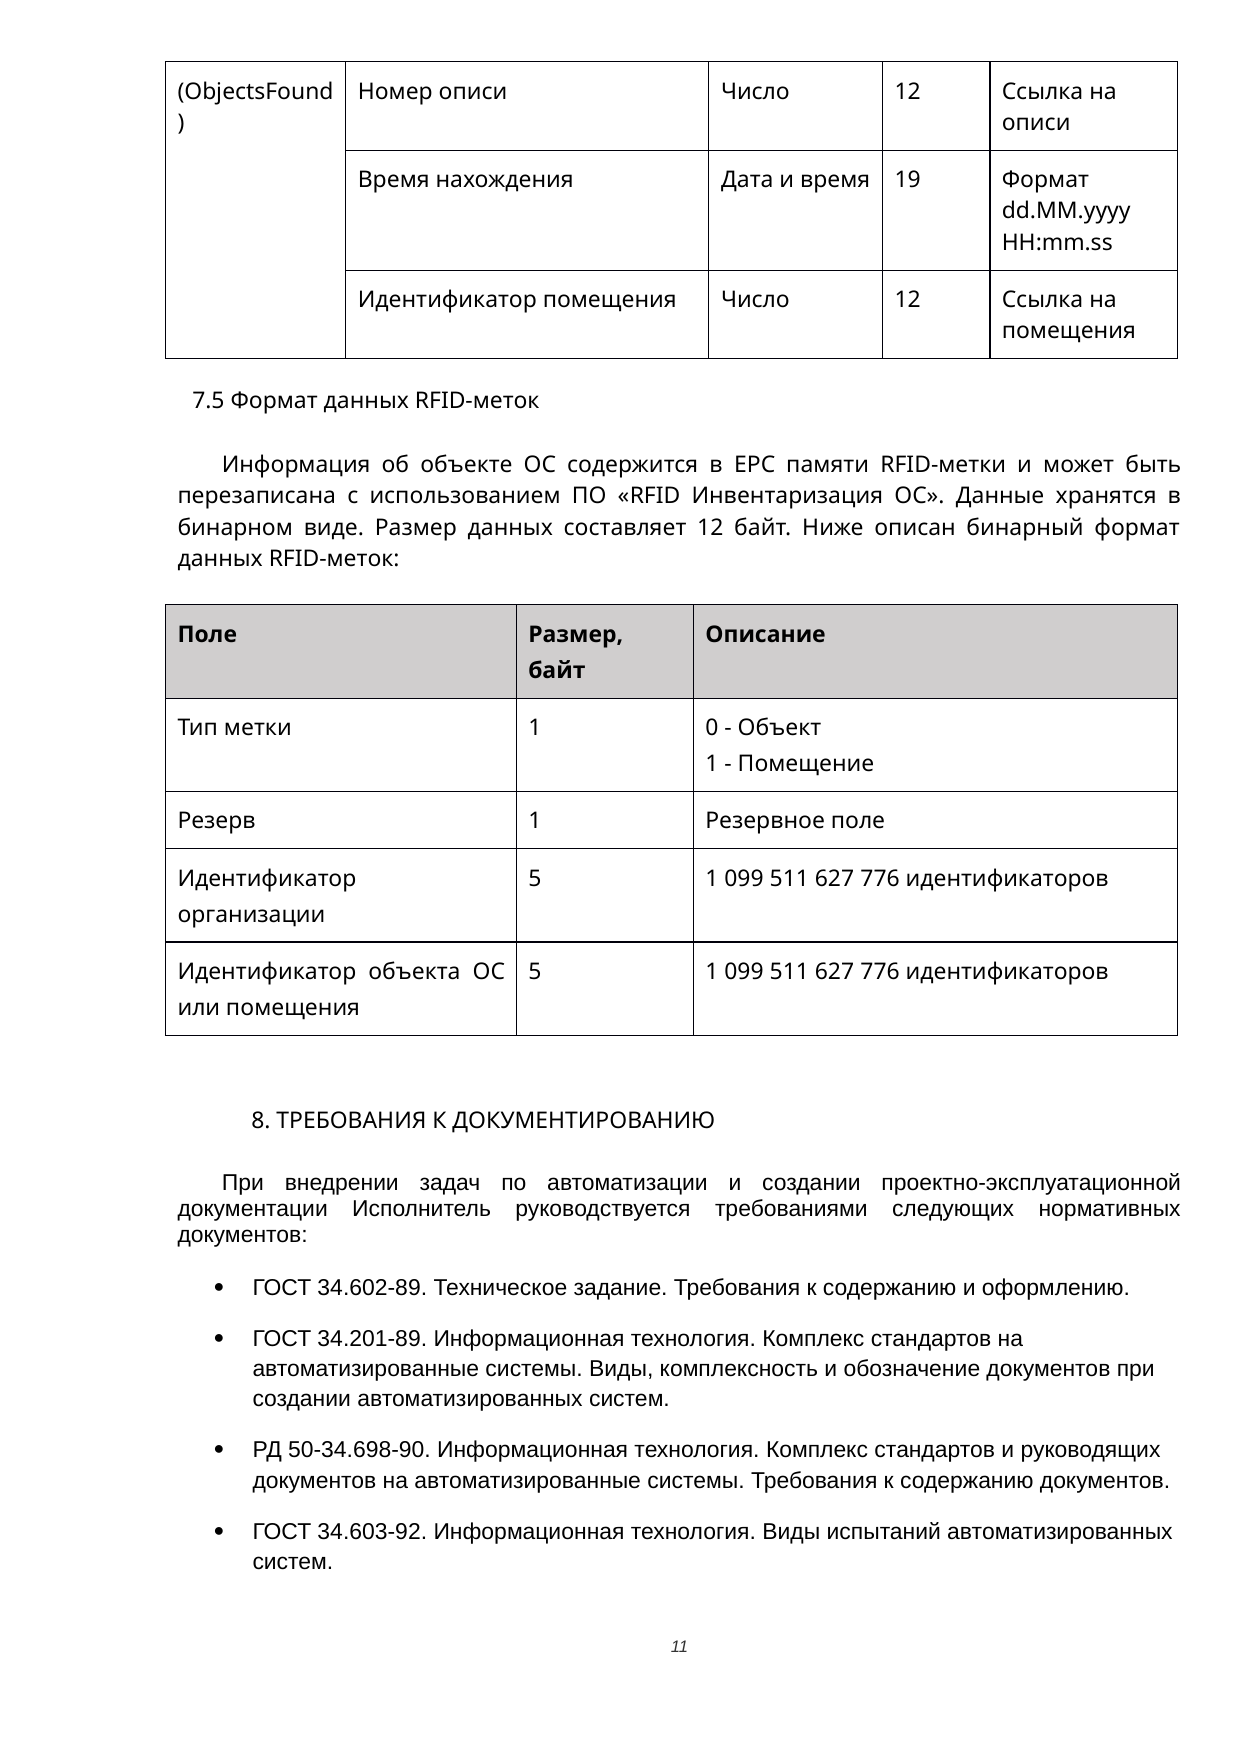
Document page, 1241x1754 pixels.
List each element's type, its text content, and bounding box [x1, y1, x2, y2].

list ГОСТ 34.602-89. Техническое задание. Требования к содержанию и оформлению. [215, 1274, 1181, 1300]
table_cell (ObjectsFound) [166, 62, 345, 358]
table_cell 5 [517, 943, 693, 1034]
list РД 50-34.698-90. Информационная технология. Комплекс стандартов и руководящих документов на автоматизированные системы. Требования к содержанию документов. [215, 1436, 1181, 1493]
table_cell Формат dd.MM.yyyy HH:mm.ss [991, 151, 1177, 269]
list ГОСТ 34.603-92. Информационная технология. Виды испытаний автоматизированных систем. [215, 1518, 1181, 1574]
table_cell Номер описи [346, 62, 708, 150]
table_cell Время нахождения [346, 151, 708, 269]
table_header Поле [166, 605, 516, 698]
table_cell Идентификатор помещения [346, 271, 708, 358]
table_header Размер, байт [517, 605, 693, 698]
subtitle ТРЕБОВАНИЯ К ДОКУМЕНТИРОВАНИЮ [251, 1104, 1181, 1136]
text Информация об объекте ОС содержится в EPC памяти RFID-метки и может быть перезаписана с использованием ПО «RFID Инвентаризация ОС». Данные хранятся в бинарном виде. Размер данных составляет 12 байт. Ниже описан бинарный формат данных RFID-меток: [177, 448, 1181, 573]
table_cell Число [709, 271, 882, 358]
table_cell 1 099 511 627 776 идентификаторов [694, 943, 1177, 1034]
table_cell 1 [517, 699, 693, 791]
table_cell 0 - Объект 1 - Помещение [694, 699, 1177, 791]
table_cell 1 [517, 792, 693, 848]
table_cell Ссылка на помещения [991, 271, 1177, 358]
table_cell Тип метки [166, 699, 516, 791]
table_cell Дата и время [709, 151, 882, 269]
table_cell Резервное поле [694, 792, 1177, 848]
list ГОСТ 34.201-89. Информационная технология. Комплекс стандартов на автоматизированные системы. Виды, комплексность и обозначение документов при создании автоматизированных систем. [215, 1325, 1181, 1412]
table_cell Резерв [166, 792, 516, 848]
table_cell Число [709, 62, 882, 150]
text При внедрении задач по автоматизации и создании проектно-эксплуатационной документации Исполнитель руководствуется требованиями следующих нормативных документов: [177, 1168, 1181, 1247]
table_cell 5 [517, 849, 693, 941]
table_cell Ссылка на описи [991, 62, 1177, 150]
table_header Описание [694, 605, 1177, 698]
table_cell 12 [883, 271, 989, 358]
table_cell 12 [883, 62, 989, 150]
table_cell Идентификатор организации [166, 849, 516, 941]
table_cell 1 099 511 627 776 идентификаторов [694, 849, 1177, 941]
table_cell Идентификатор объекта ОС или помещения [166, 943, 516, 1034]
table_cell 19 [883, 151, 989, 269]
subtitle 7.5 Формат данных RFID-меток [192, 384, 1181, 415]
